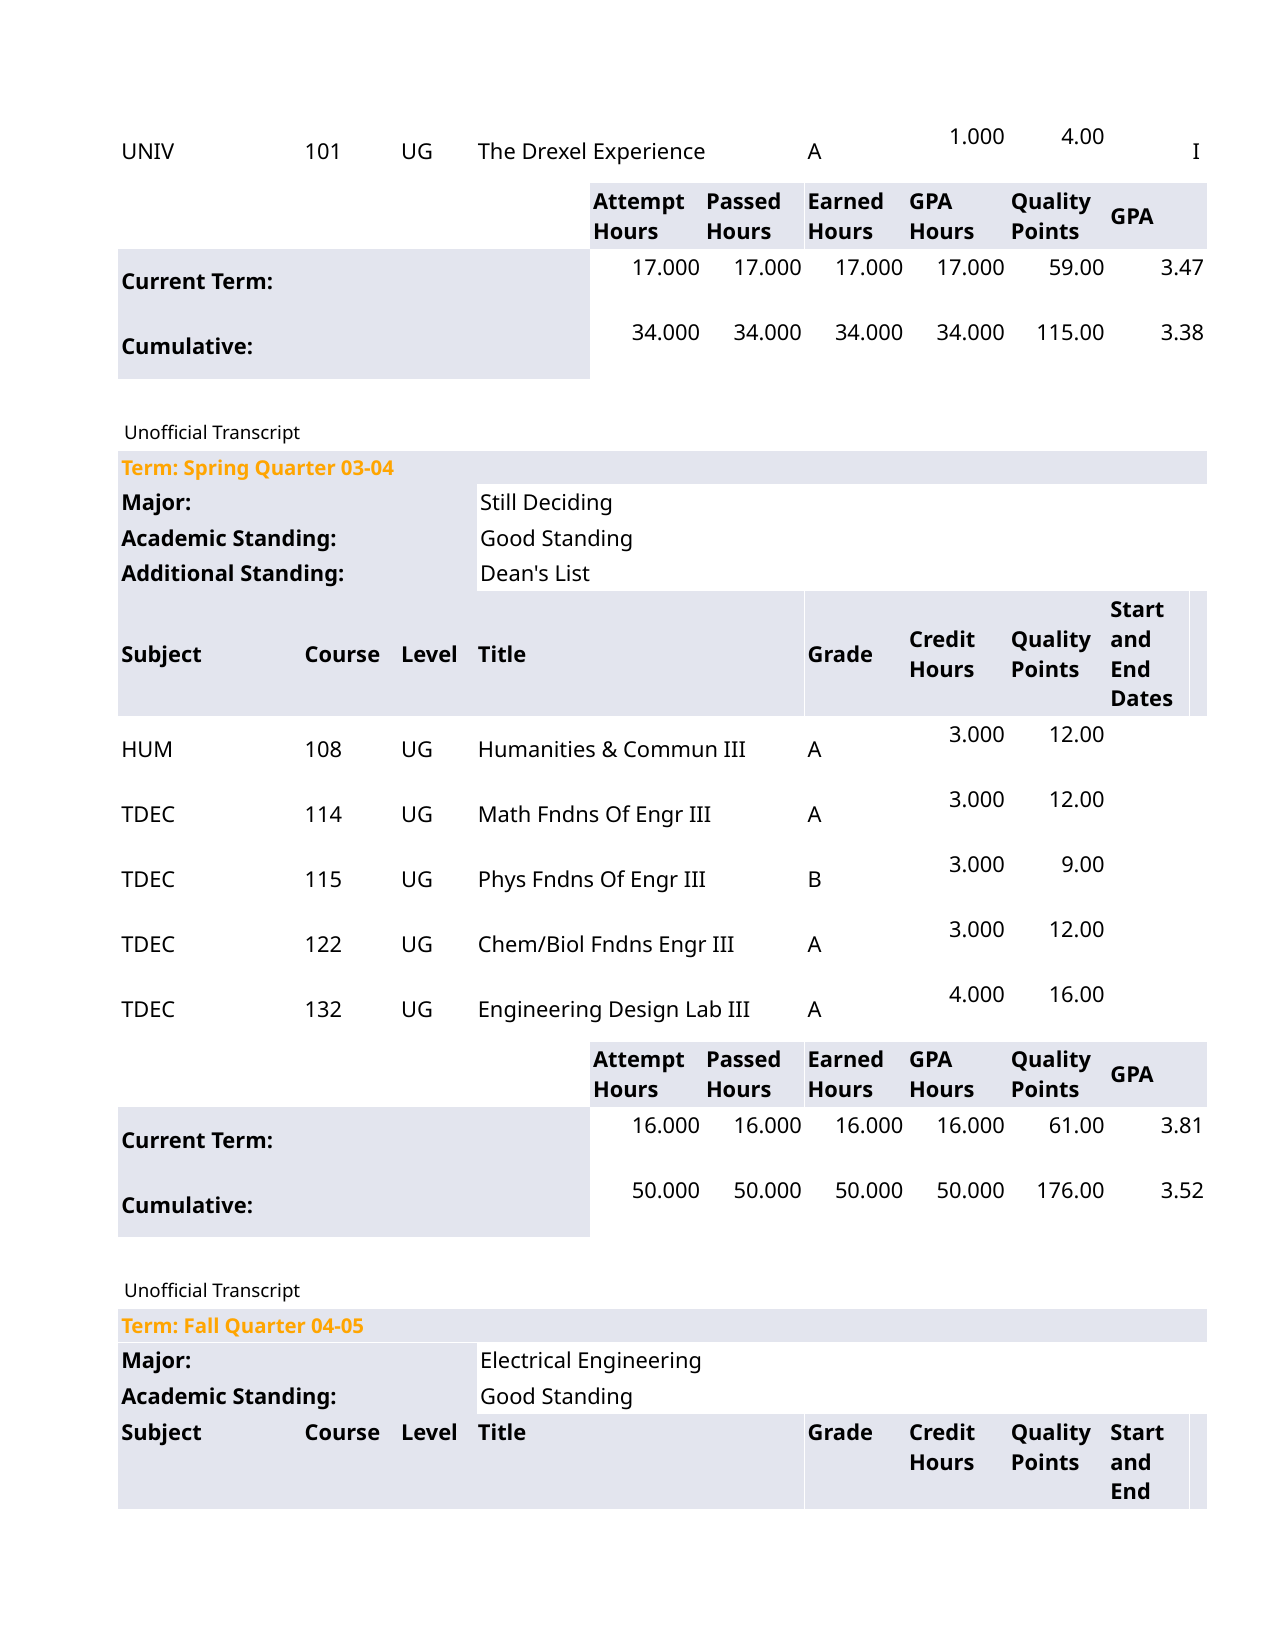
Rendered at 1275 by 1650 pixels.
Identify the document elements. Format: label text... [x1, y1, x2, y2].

table_cell UNIV [118, 118, 301, 183]
table_cell Course [301, 591, 398, 716]
table_cell Still Deciding [477, 484, 1189, 520]
table_cell 50.000 [590, 1172, 703, 1237]
table_cell GPA Hours [906, 1042, 1008, 1107]
table_cell [1190, 781, 1207, 846]
table_cell 114 [301, 781, 398, 846]
table_cell 3.000 [906, 911, 1008, 976]
table_cell Good Standing [477, 1378, 1189, 1414]
table_cell [1207, 379, 1227, 413]
table_cell Start and End Dates [1107, 591, 1189, 716]
table_cell Quality Points [1008, 183, 1107, 249]
table_cell Math Fndns Of Engr III [475, 781, 804, 846]
table_cell 115.00 [1008, 314, 1107, 379]
table_cell Credit Hours [906, 591, 1008, 716]
table_cell [1207, 249, 1227, 314]
table_cell The Drexel Experience [475, 118, 804, 183]
table_cell Title [475, 1414, 804, 1509]
table_cell Level [398, 591, 475, 716]
table_cell [118, 1272, 477, 1309]
table_cell UG [398, 716, 475, 781]
table_cell UG [398, 846, 475, 911]
table_cell 34.000 [590, 314, 703, 379]
table_cell Title [475, 591, 804, 716]
table_cell [118, 1237, 1207, 1272]
table_cell [1207, 591, 1227, 716]
table_cell [1207, 846, 1227, 911]
table_cell Credit Hours [906, 1414, 1008, 1509]
table_cell UG [398, 976, 475, 1042]
table_cell [1190, 520, 1227, 555]
table_cell [1190, 484, 1227, 520]
table_cell Phys Fndns Of Engr III [475, 846, 804, 911]
table_cell [1107, 846, 1189, 911]
table_cell [1207, 314, 1227, 379]
table_cell Quality Points [1008, 1042, 1107, 1107]
table_cell 12.00 [1008, 911, 1107, 976]
table_cell Start and End [1107, 1414, 1189, 1509]
table_cell [1207, 911, 1227, 976]
table_cell 3.81 [1107, 1107, 1207, 1172]
table_cell 1.000 [906, 118, 1008, 183]
table_cell 16.000 [906, 1107, 1008, 1172]
table_cell [1190, 716, 1207, 781]
table_cell Current Term: [118, 249, 590, 314]
table_cell 17.000 [906, 249, 1008, 314]
table_header Unofficial Transcript [121, 416, 324, 448]
table_cell Humanities & Commun III [475, 716, 804, 781]
table_cell [1207, 781, 1227, 846]
table_cell [1107, 781, 1189, 846]
table_cell 12.00 [1008, 716, 1107, 781]
table_cell [1207, 1172, 1227, 1237]
table_cell 4.00 [1008, 118, 1107, 183]
table_cell 108 [301, 716, 398, 781]
table_cell [1107, 118, 1189, 183]
table_cell [118, 183, 590, 249]
table_cell 132 [301, 976, 398, 1042]
table_cell [1207, 183, 1227, 249]
table_cell Term: Fall Quarter 04-05 [118, 1309, 1207, 1342]
table_cell [1207, 1042, 1227, 1107]
table_cell Attempt Hours [590, 1042, 703, 1107]
table_cell Passed Hours [703, 183, 804, 249]
table_cell [1207, 118, 1227, 183]
table_cell [1207, 1414, 1227, 1509]
table_cell [477, 1272, 1227, 1309]
table_cell 34.000 [703, 314, 804, 379]
table_cell 50.000 [805, 1172, 906, 1237]
table_cell [1190, 1378, 1227, 1414]
table_cell Chem/Biol Fndns Engr III [475, 911, 804, 976]
table_cell [1107, 911, 1189, 976]
table_cell Major: [118, 1343, 477, 1378]
table_cell 50.000 [906, 1172, 1008, 1237]
table_cell Academic Standing: [118, 520, 477, 555]
table_cell 59.00 [1008, 249, 1107, 314]
table_cell 17.000 [703, 249, 804, 314]
table_cell Subject [118, 1414, 301, 1509]
table_cell [1207, 716, 1227, 781]
table_cell [1207, 451, 1227, 484]
table_cell 115 [301, 846, 398, 911]
table_cell [118, 379, 1207, 413]
table_cell I [1190, 118, 1207, 183]
table_cell Level [398, 1414, 475, 1509]
table_cell Good Standing [477, 520, 1189, 555]
table_cell 16.00 [1008, 976, 1107, 1042]
table_cell Dean's List [477, 555, 1189, 591]
table_cell [1107, 716, 1189, 781]
table_cell 3.000 [906, 846, 1008, 911]
table_cell Major: [118, 484, 477, 520]
table_cell Cumulative: [118, 1172, 590, 1237]
table_cell 9.00 [1008, 846, 1107, 911]
table_cell Cumulative: [118, 314, 590, 379]
table_cell A [805, 976, 906, 1042]
table_cell Term: Spring Quarter 03-04 [118, 451, 1207, 484]
table_cell A [805, 781, 906, 846]
table_cell [118, 414, 477, 451]
table_cell 34.000 [906, 314, 1008, 379]
table_cell Attempt Hours [590, 183, 703, 249]
table_cell 16.000 [703, 1107, 804, 1172]
table_cell GPA [1107, 183, 1207, 249]
table_cell 3.000 [906, 781, 1008, 846]
table_cell TDEC [118, 781, 301, 846]
table_cell TDEC [118, 846, 301, 911]
table_cell [1190, 976, 1207, 1042]
table_cell 17.000 [805, 249, 906, 314]
table_header Unofficial Transcript [121, 1275, 324, 1306]
table_cell GPA Hours [906, 183, 1008, 249]
table_cell [1207, 976, 1227, 1042]
table_cell Quality Points [1008, 591, 1107, 716]
table_cell A [805, 118, 906, 183]
table_cell Additional Standing: [118, 555, 477, 591]
table_cell 12.00 [1008, 781, 1107, 846]
table_cell UG [398, 911, 475, 976]
table_cell [477, 414, 1227, 451]
table_cell [1190, 1343, 1227, 1378]
table_cell [1190, 846, 1207, 911]
table_cell 176.00 [1008, 1172, 1107, 1237]
table_cell TDEC [118, 976, 301, 1042]
table_cell 61.00 [1008, 1107, 1107, 1172]
table_cell [1207, 1309, 1227, 1342]
table_cell Quality Points [1008, 1414, 1107, 1509]
table_cell 3.000 [906, 716, 1008, 781]
table_cell Course [301, 1414, 398, 1509]
table_cell [1190, 555, 1227, 591]
table_cell 16.000 [590, 1107, 703, 1172]
table_cell TDEC [118, 911, 301, 976]
table_cell 3.47 [1107, 249, 1207, 314]
table_cell 101 [301, 118, 398, 183]
table_cell 17.000 [590, 249, 703, 314]
table_cell Engineering Design Lab III [475, 976, 804, 1042]
table_cell [1190, 911, 1207, 976]
table_cell A [805, 716, 906, 781]
table_cell [1107, 976, 1189, 1042]
table_cell Grade [805, 591, 906, 716]
table_cell HUM [118, 716, 301, 781]
table_cell Electrical Engineering [477, 1343, 1189, 1378]
table_cell Subject [118, 591, 301, 716]
table_cell Passed Hours [703, 1042, 804, 1107]
table_cell [1207, 1107, 1227, 1172]
table_cell [1190, 1414, 1207, 1509]
table_cell Current Term: [118, 1107, 590, 1172]
table_cell 3.52 [1107, 1172, 1207, 1237]
table_cell GPA [1107, 1042, 1207, 1107]
table_cell 4.000 [906, 976, 1008, 1042]
table_cell 122 [301, 911, 398, 976]
table_cell Grade [805, 1414, 906, 1509]
table_cell 3.38 [1107, 314, 1207, 379]
table_cell A [805, 911, 906, 976]
table_cell UG [398, 781, 475, 846]
table_cell Academic Standing: [118, 1378, 477, 1414]
table_cell [1190, 591, 1207, 716]
table_cell B [805, 846, 906, 911]
table_cell 34.000 [805, 314, 906, 379]
table_cell Earned Hours [805, 1042, 906, 1107]
table_cell [1207, 1237, 1227, 1272]
table_cell 16.000 [805, 1107, 906, 1172]
table_cell 50.000 [703, 1172, 804, 1237]
table_cell Earned Hours [805, 183, 906, 249]
table_cell [118, 1042, 590, 1107]
table_cell UG [398, 118, 475, 183]
